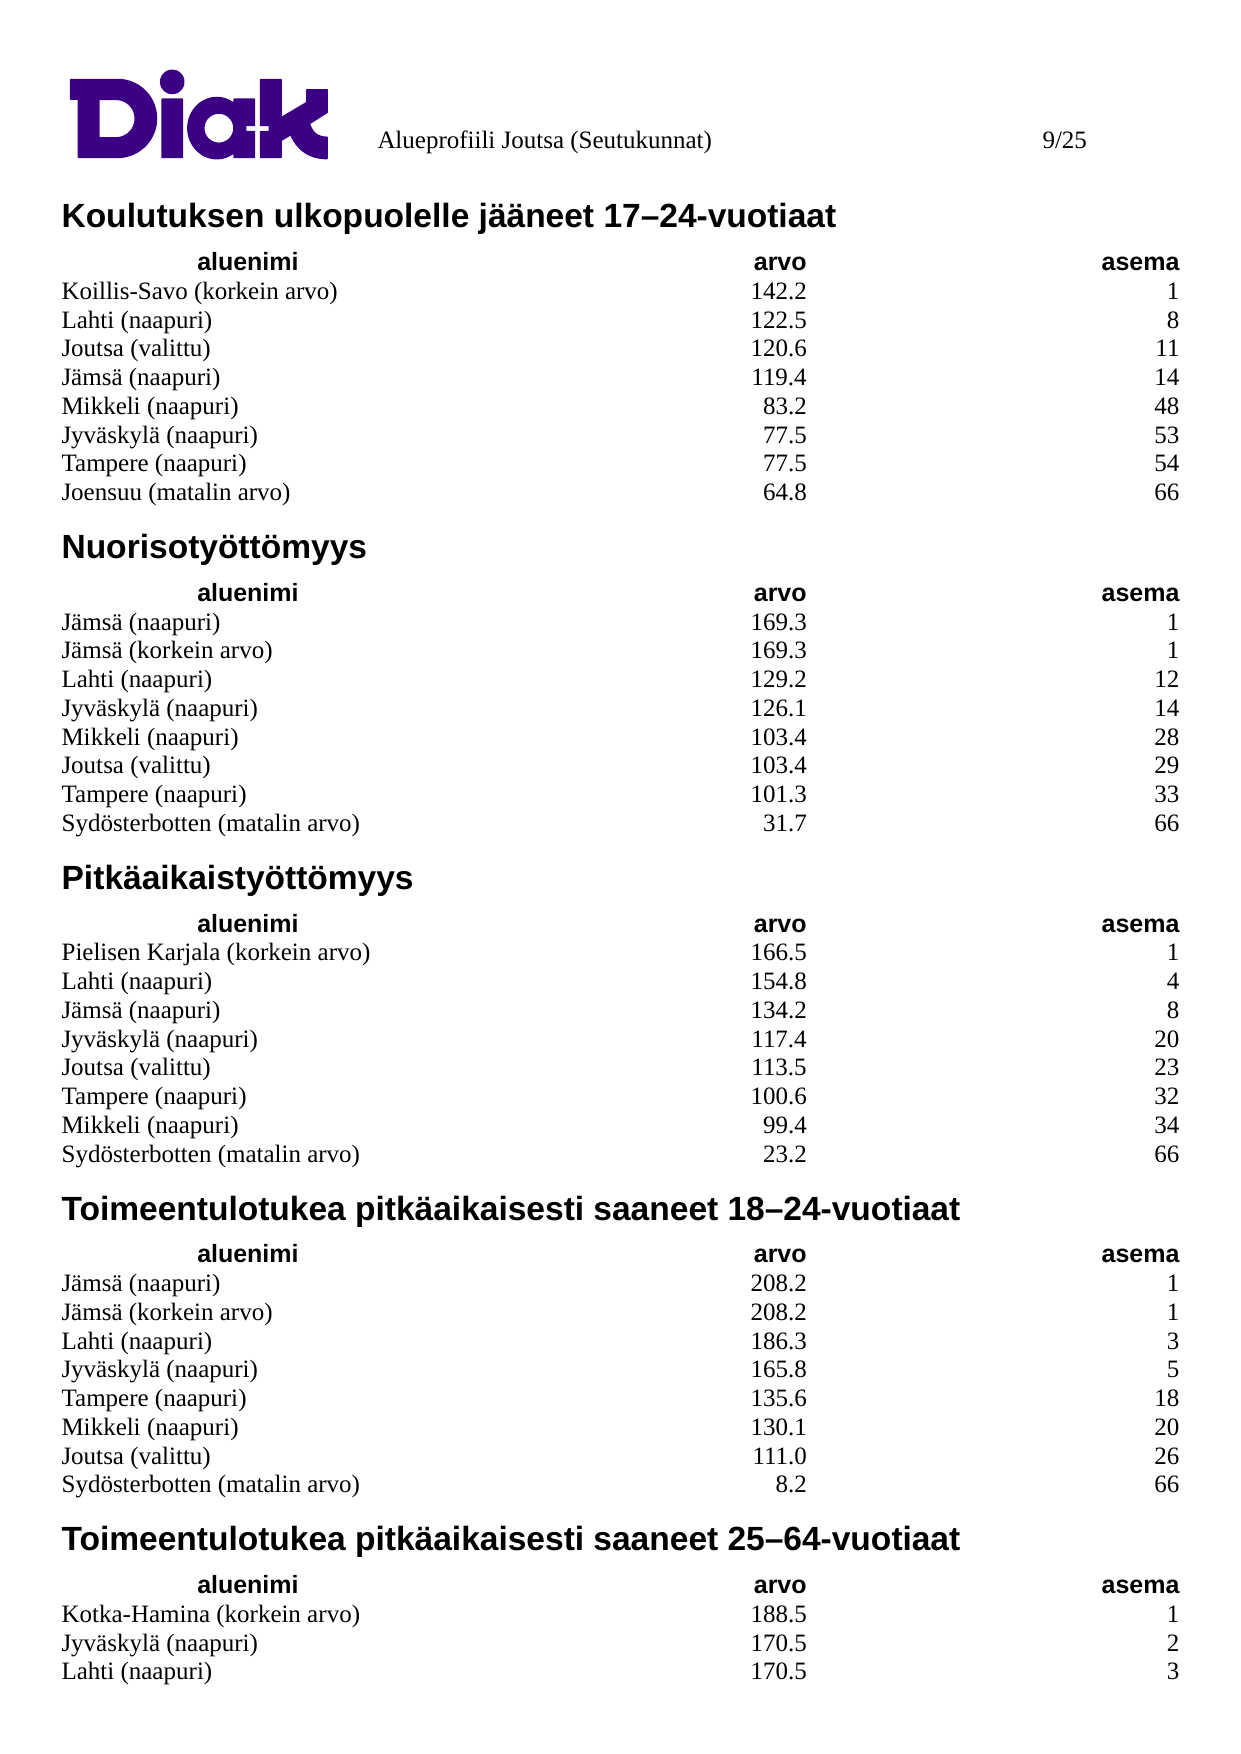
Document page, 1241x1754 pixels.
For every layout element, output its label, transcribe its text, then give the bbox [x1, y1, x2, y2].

table_cell 134.2 [434, 995, 806, 1024]
table_header aluenimi [61, 909, 434, 937]
table_cell Sydösterbotten (matalin arvo) [61, 1470, 434, 1498]
table_cell 113.5 [434, 1053, 806, 1081]
table_cell 2 [806, 1628, 1179, 1656]
table_header asema [806, 1240, 1179, 1268]
table_header arvo [434, 247, 806, 276]
table_cell 126.1 [434, 693, 806, 722]
table_cell 135.6 [434, 1383, 806, 1412]
subtitle Nuorisotyöttömyys [61, 527, 1179, 566]
table_cell Jyväskylä (naapuri) [61, 1355, 434, 1383]
table_cell 117.4 [434, 1024, 806, 1052]
table_cell 3 [806, 1656, 1179, 1685]
table_cell 5 [806, 1355, 1179, 1383]
table_cell 48 [806, 391, 1179, 420]
table_cell 32 [806, 1081, 1179, 1110]
table_cell 34 [806, 1110, 1179, 1139]
table_cell Joutsa (valittu) [61, 751, 434, 779]
table_cell 66 [806, 1139, 1179, 1167]
table_cell 1 [806, 276, 1179, 305]
table_cell 208.2 [434, 1297, 806, 1326]
table_cell Lahti (naapuri) [61, 966, 434, 995]
table_cell 169.3 [434, 607, 806, 636]
table_cell 101.3 [434, 779, 806, 808]
table_cell 129.2 [434, 664, 806, 693]
table_cell 23 [806, 1053, 1179, 1081]
table_cell 14 [806, 362, 1179, 391]
table_cell Jämsä (korkein arvo) [61, 1297, 434, 1326]
table_cell 1 [806, 1599, 1179, 1628]
table_cell 33 [806, 779, 1179, 808]
table_cell 169.3 [434, 636, 806, 664]
table_cell 54 [806, 449, 1179, 477]
table_header asema [806, 1570, 1179, 1599]
table_cell 28 [806, 722, 1179, 751]
table_header aluenimi [61, 1240, 434, 1268]
subtitle Koulutuksen ulkopuolelle jääneet 17–24-vuotiaat [61, 196, 1179, 235]
table_header asema [806, 578, 1179, 607]
table_cell 100.6 [434, 1081, 806, 1110]
table_cell Koillis-Savo (korkein arvo) [61, 276, 434, 305]
table_cell 66 [806, 808, 1179, 837]
table_header aluenimi [61, 1570, 434, 1599]
table_cell Mikkeli (naapuri) [61, 1110, 434, 1139]
table_cell Tampere (naapuri) [61, 1081, 434, 1110]
table_cell 1 [806, 1297, 1179, 1326]
table_cell Pielisen Karjala (korkein arvo) [61, 938, 434, 966]
table_cell 122.5 [434, 305, 806, 333]
table_cell 12 [806, 664, 1179, 693]
table_cell 11 [806, 334, 1179, 362]
table_cell 4 [806, 966, 1179, 995]
table_cell 23.2 [434, 1139, 806, 1167]
table_header asema [806, 247, 1179, 276]
table_cell 188.5 [434, 1599, 806, 1628]
table_cell Mikkeli (naapuri) [61, 722, 434, 751]
table_cell Jyväskylä (naapuri) [61, 1024, 434, 1052]
table_cell Mikkeli (naapuri) [61, 1412, 434, 1441]
table_cell 8.2 [434, 1470, 806, 1498]
table_cell Jämsä (naapuri) [61, 1268, 434, 1297]
table_cell 170.5 [434, 1656, 806, 1685]
table_cell 18 [806, 1383, 1179, 1412]
table_cell 8 [806, 995, 1179, 1024]
table_cell 3 [806, 1326, 1179, 1354]
table_cell 1 [806, 938, 1179, 966]
table_cell Joutsa (valittu) [61, 334, 434, 362]
subtitle Toimeentulotukea pitkäaikaisesti saaneet 25–64-vuotiaat [61, 1519, 1179, 1558]
table_cell 186.3 [434, 1326, 806, 1354]
table_header arvo [434, 909, 806, 937]
table_cell Kotka-Hamina (korkein arvo) [61, 1599, 434, 1628]
table_cell Jyväskylä (naapuri) [61, 1628, 434, 1656]
table_cell Tampere (naapuri) [61, 779, 434, 808]
table_cell 154.8 [434, 966, 806, 995]
table_cell Sydösterbotten (matalin arvo) [61, 1139, 434, 1167]
table_header arvo [434, 1570, 806, 1599]
table_cell 166.5 [434, 938, 806, 966]
table_cell 20 [806, 1024, 1179, 1052]
table_cell Lahti (naapuri) [61, 664, 434, 693]
table_cell Jyväskylä (naapuri) [61, 420, 434, 448]
table_cell 142.2 [434, 276, 806, 305]
table_cell Jämsä (naapuri) [61, 607, 434, 636]
table_cell Jämsä (naapuri) [61, 995, 434, 1024]
table_cell 1 [806, 607, 1179, 636]
table_header aluenimi [61, 578, 434, 607]
table_cell 31.7 [434, 808, 806, 837]
table_cell 83.2 [434, 391, 806, 420]
table_cell 77.5 [434, 449, 806, 477]
table_cell 77.5 [434, 420, 806, 448]
table_header arvo [434, 1240, 806, 1268]
table_cell 99.4 [434, 1110, 806, 1139]
table_cell 170.5 [434, 1628, 806, 1656]
table_cell 103.4 [434, 722, 806, 751]
table_cell 8 [806, 305, 1179, 333]
table_cell 130.1 [434, 1412, 806, 1441]
table_cell Tampere (naapuri) [61, 1383, 434, 1412]
table_cell 26 [806, 1441, 1179, 1469]
subtitle Pitkäaikaistyöttömyys [61, 858, 1179, 896]
table_header asema [806, 909, 1179, 937]
table_cell Sydösterbotten (matalin arvo) [61, 808, 434, 837]
table_cell 64.8 [434, 477, 806, 506]
table_cell 14 [806, 693, 1179, 722]
table_cell 1 [806, 1268, 1179, 1297]
table_header aluenimi [61, 247, 434, 276]
table_cell Joutsa (valittu) [61, 1441, 434, 1469]
table_cell Lahti (naapuri) [61, 1656, 434, 1685]
table_cell 29 [806, 751, 1179, 779]
table_cell 1 [806, 636, 1179, 664]
table_cell Mikkeli (naapuri) [61, 391, 434, 420]
table_cell Jämsä (korkein arvo) [61, 636, 434, 664]
table_cell 20 [806, 1412, 1179, 1441]
table_cell 66 [806, 1470, 1179, 1498]
table_cell 208.2 [434, 1268, 806, 1297]
table_cell Joutsa (valittu) [61, 1053, 434, 1081]
table_cell Jämsä (naapuri) [61, 362, 434, 391]
table_cell 119.4 [434, 362, 806, 391]
table_cell Jyväskylä (naapuri) [61, 693, 434, 722]
table_cell Tampere (naapuri) [61, 449, 434, 477]
table_cell 53 [806, 420, 1179, 448]
table_header arvo [434, 578, 806, 607]
table_cell Lahti (naapuri) [61, 305, 434, 333]
subtitle Toimeentulotukea pitkäaikaisesti saaneet 18–24-vuotiaat [61, 1188, 1179, 1227]
table_cell 103.4 [434, 751, 806, 779]
table_cell Lahti (naapuri) [61, 1326, 434, 1354]
table_cell 111.0 [434, 1441, 806, 1469]
table_cell 120.6 [434, 334, 806, 362]
table_cell 66 [806, 477, 1179, 506]
table_cell 165.8 [434, 1355, 806, 1383]
table_cell Joensuu (matalin arvo) [61, 477, 434, 506]
